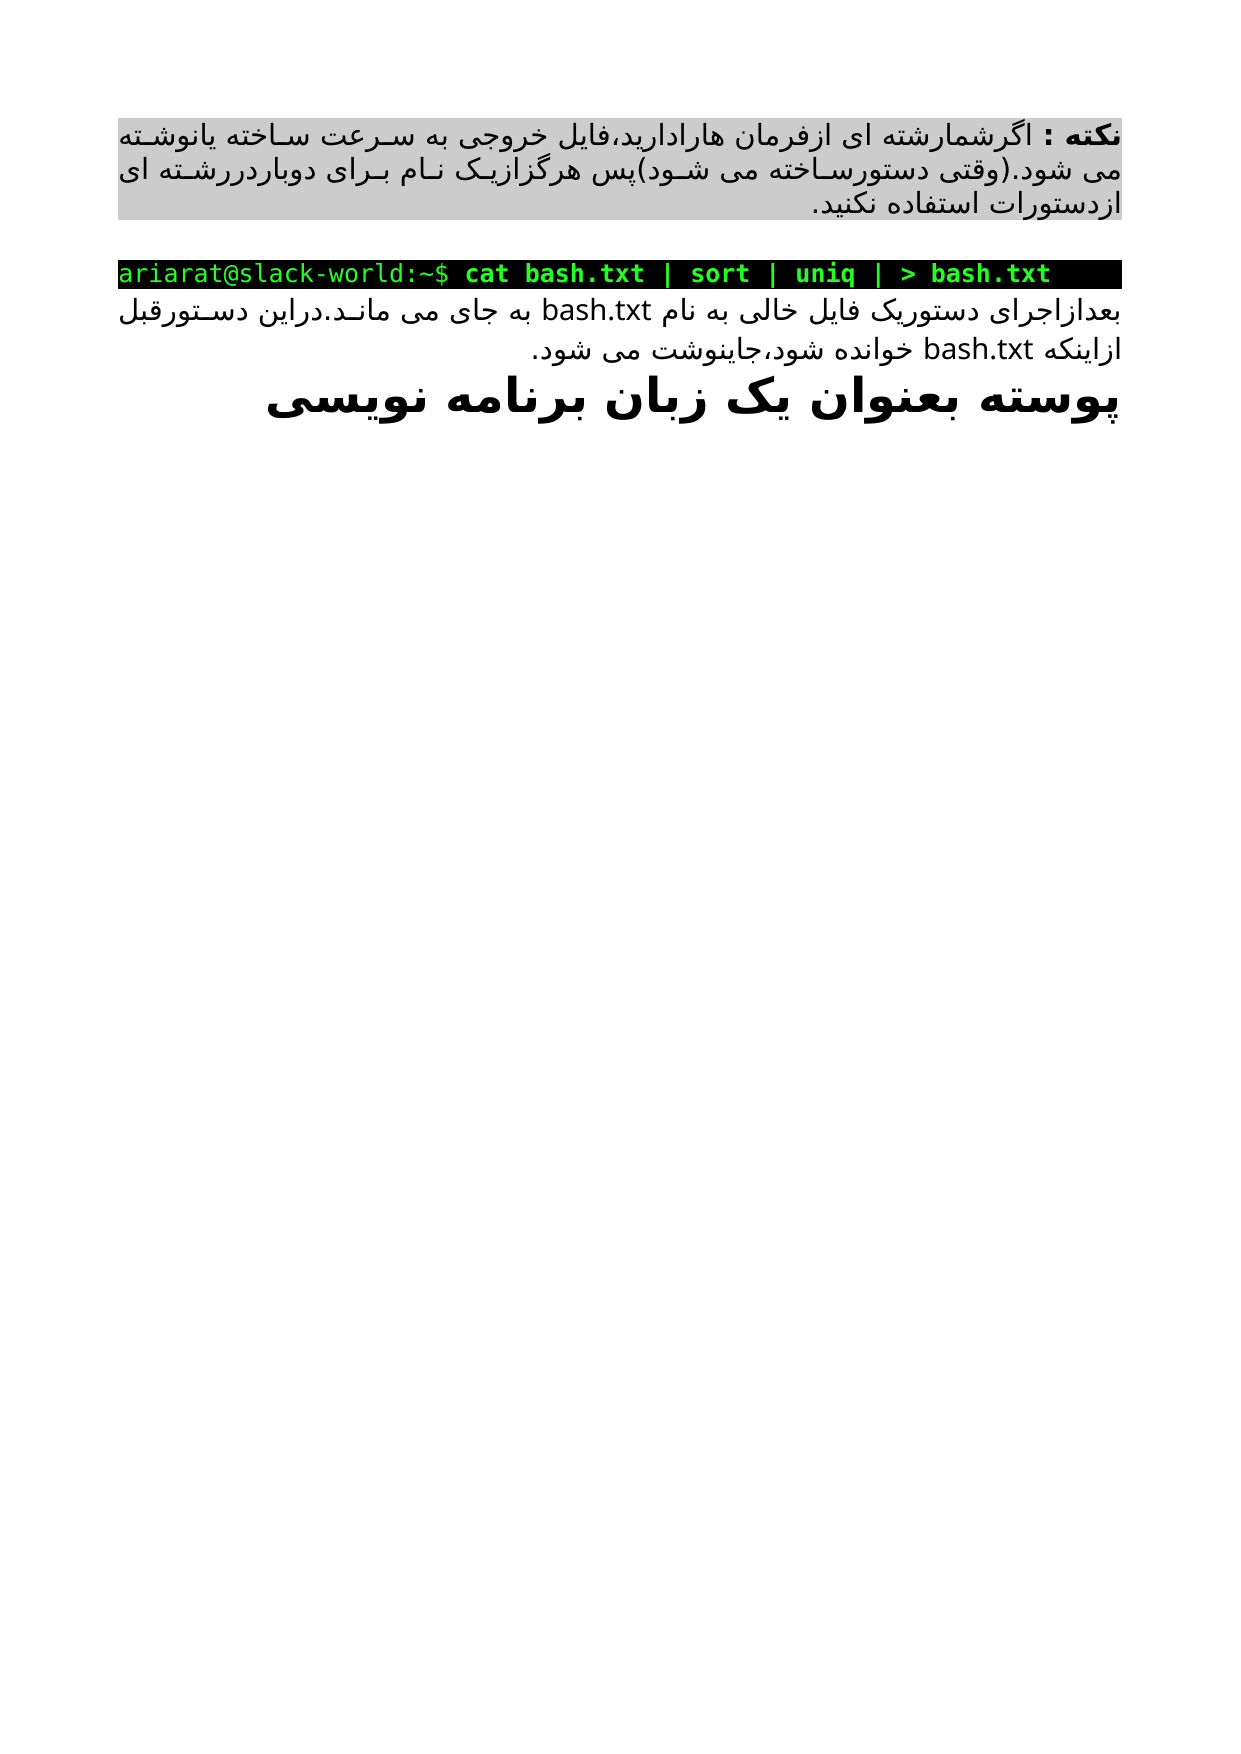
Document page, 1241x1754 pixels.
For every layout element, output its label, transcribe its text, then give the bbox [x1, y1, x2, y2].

text پوسته بعنوان یک زبان برنامه نویسی [118, 368, 1122, 424]
text ariarat@slack-world:~$ cat bash.txt | sort | uniq | > bash.txt [118, 260, 1122, 289]
text نکته : اگرشمارشته ای ازفرمان هارادارید،فایل خروجی به سرعت ساخته یانوشته می شود.(وقتی دستورساخته می شود)پس هرگزازیک نام برای دوباردررشته ای ازدستورات استفاده نکنید. [118, 118, 1122, 220]
text بعدازاجرای دستوریک فایل خالی به نام bash.txt به جای می ماند.دراین دستورقبل ازاینکه bash.txt خوانده شود،جاینوشت می شود. [118, 289, 1122, 368]
